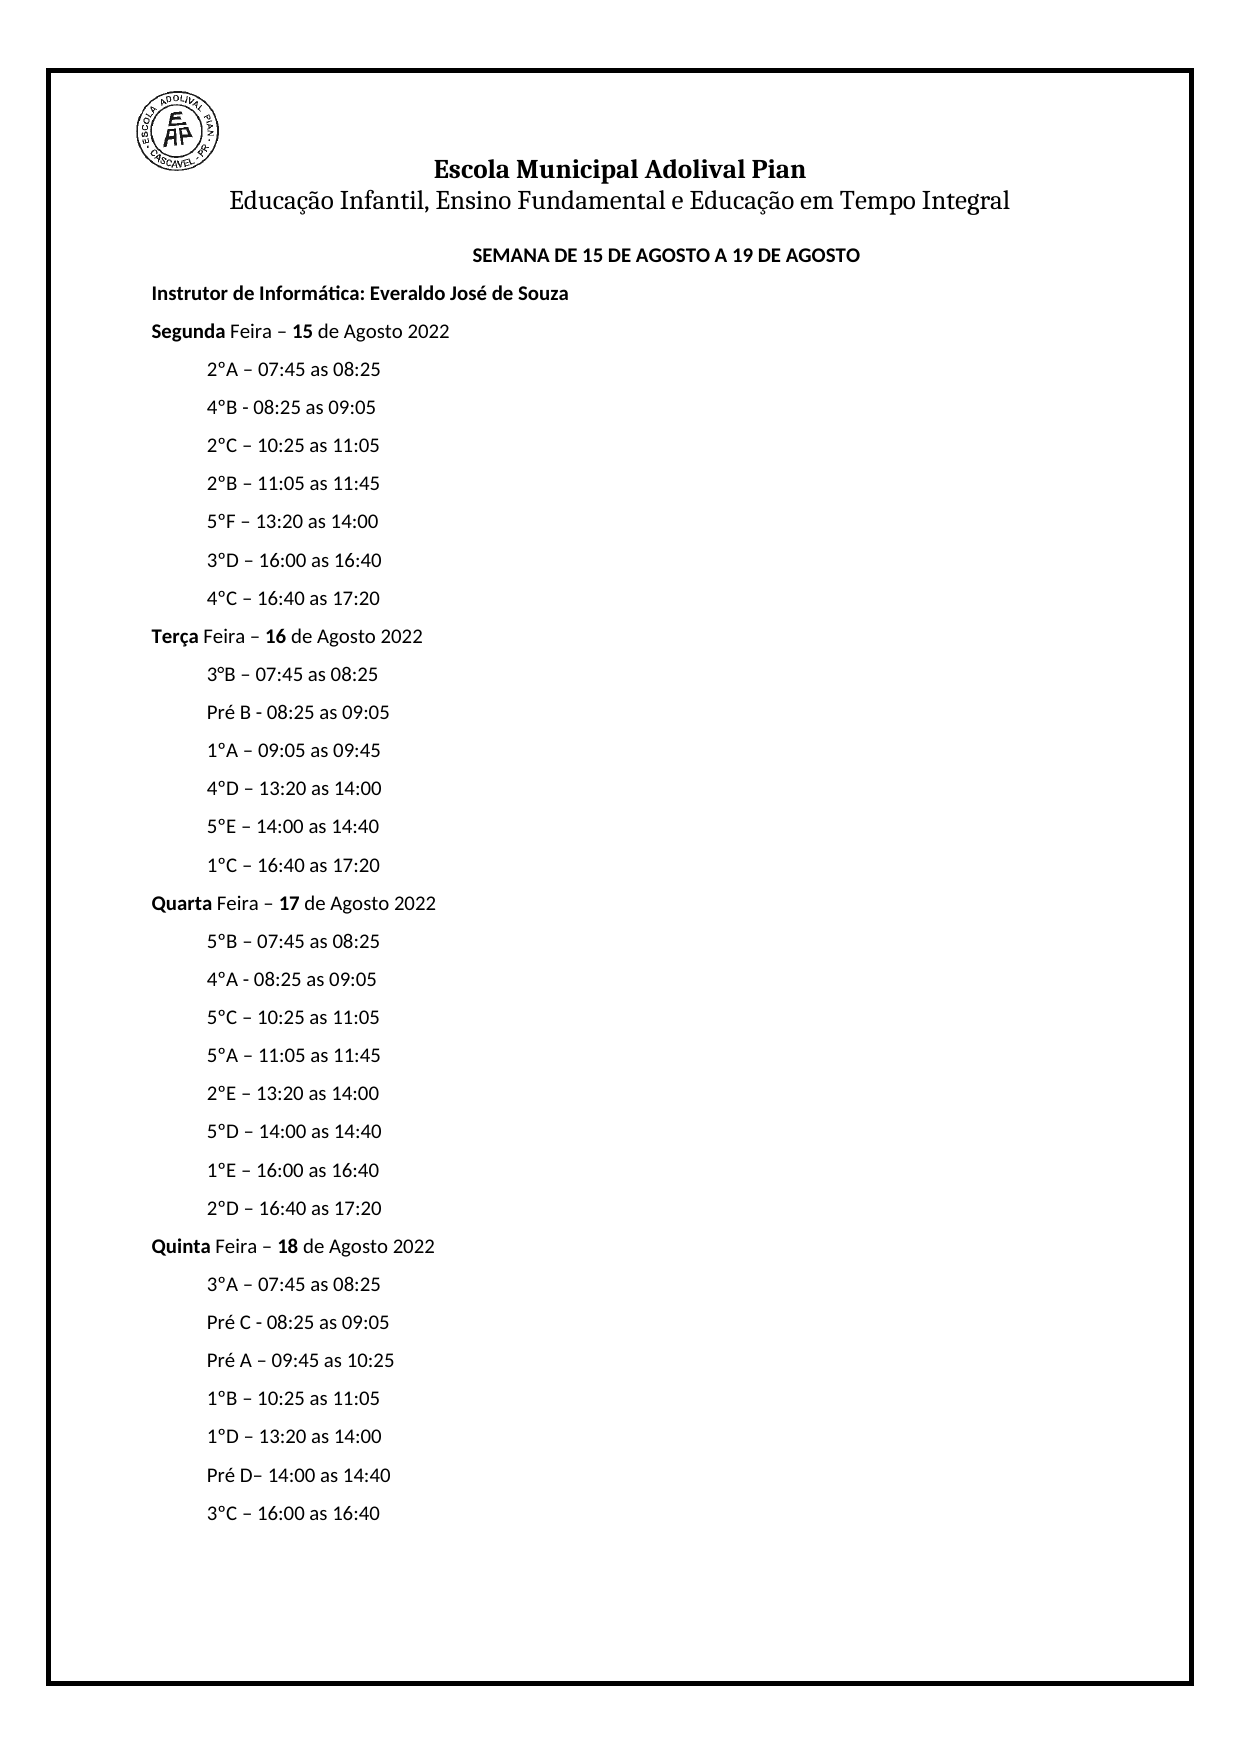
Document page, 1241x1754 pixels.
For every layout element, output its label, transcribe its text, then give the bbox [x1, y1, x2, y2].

text 5ºC – 10:25 as 11:05 [59, 1004, 1181, 1030]
text 5ºD – 14:00 as 14:40 [59, 1119, 1181, 1144]
text 2ºA – 07:45 as 08:25 [59, 356, 1181, 382]
text 2ºC – 10:25 as 11:05 [59, 432, 1181, 458]
text Terça Feira – 16 de Agosto 2022 [59, 623, 1181, 648]
text 3ºA – 07:45 as 08:25 [59, 1271, 1181, 1297]
text 4ºB - 08:25 as 09:05 [59, 394, 1181, 420]
text 4ºA - 08:25 as 09:05 [59, 966, 1181, 992]
text 2ºE – 13:20 as 14:00 [59, 1081, 1181, 1106]
text 5ºF – 13:20 as 14:00 [59, 509, 1181, 534]
text 1ºD – 13:20 as 14:00 [59, 1424, 1181, 1449]
text Segunda Feira – 15 de Agosto 2022 [59, 318, 1181, 343]
text 1ºE – 16:00 as 16:40 [59, 1157, 1181, 1182]
text 5ºA – 11:05 as 11:45 [59, 1042, 1181, 1068]
text Pré A – 09:45 as 10:25 [59, 1347, 1181, 1373]
text 1ºC – 16:40 as 17:20 [59, 852, 1181, 877]
text 4ºD – 13:20 as 14:00 [59, 776, 1181, 801]
text 5ºE – 14:00 as 14:40 [59, 814, 1181, 839]
text Instrutor de Informática: Everaldo José de Souza [59, 280, 1181, 305]
text Pré D– 14:00 as 14:40 [59, 1462, 1181, 1487]
text 3ºC – 16:00 as 16:40 [59, 1500, 1181, 1525]
text Pré B - 08:25 as 09:05 [59, 699, 1181, 725]
text Quarta Feira – 17 de Agosto 2022 [59, 890, 1181, 915]
text 1ºA – 09:05 as 09:45 [59, 737, 1181, 763]
text 2ºB – 11:05 as 11:45 [59, 471, 1181, 496]
text 5ºB – 07:45 as 08:25 [59, 928, 1181, 953]
text Quinta Feira – 18 de Agosto 2022 [59, 1233, 1181, 1258]
text 3ºD – 16:00 as 16:40 [59, 547, 1181, 572]
text 4ºC – 16:40 as 17:20 [59, 585, 1181, 610]
text Pré C - 08:25 as 09:05 [59, 1309, 1181, 1335]
text 2ºD – 16:40 as 17:20 [59, 1195, 1181, 1220]
text 1ºB – 10:25 as 11:05 [59, 1386, 1181, 1411]
text SEMANA DE 15 DE AGOSTO A 19 DE AGOSTO [59, 242, 1181, 267]
text 3°B – 07:45 as 08:25 [59, 661, 1181, 687]
